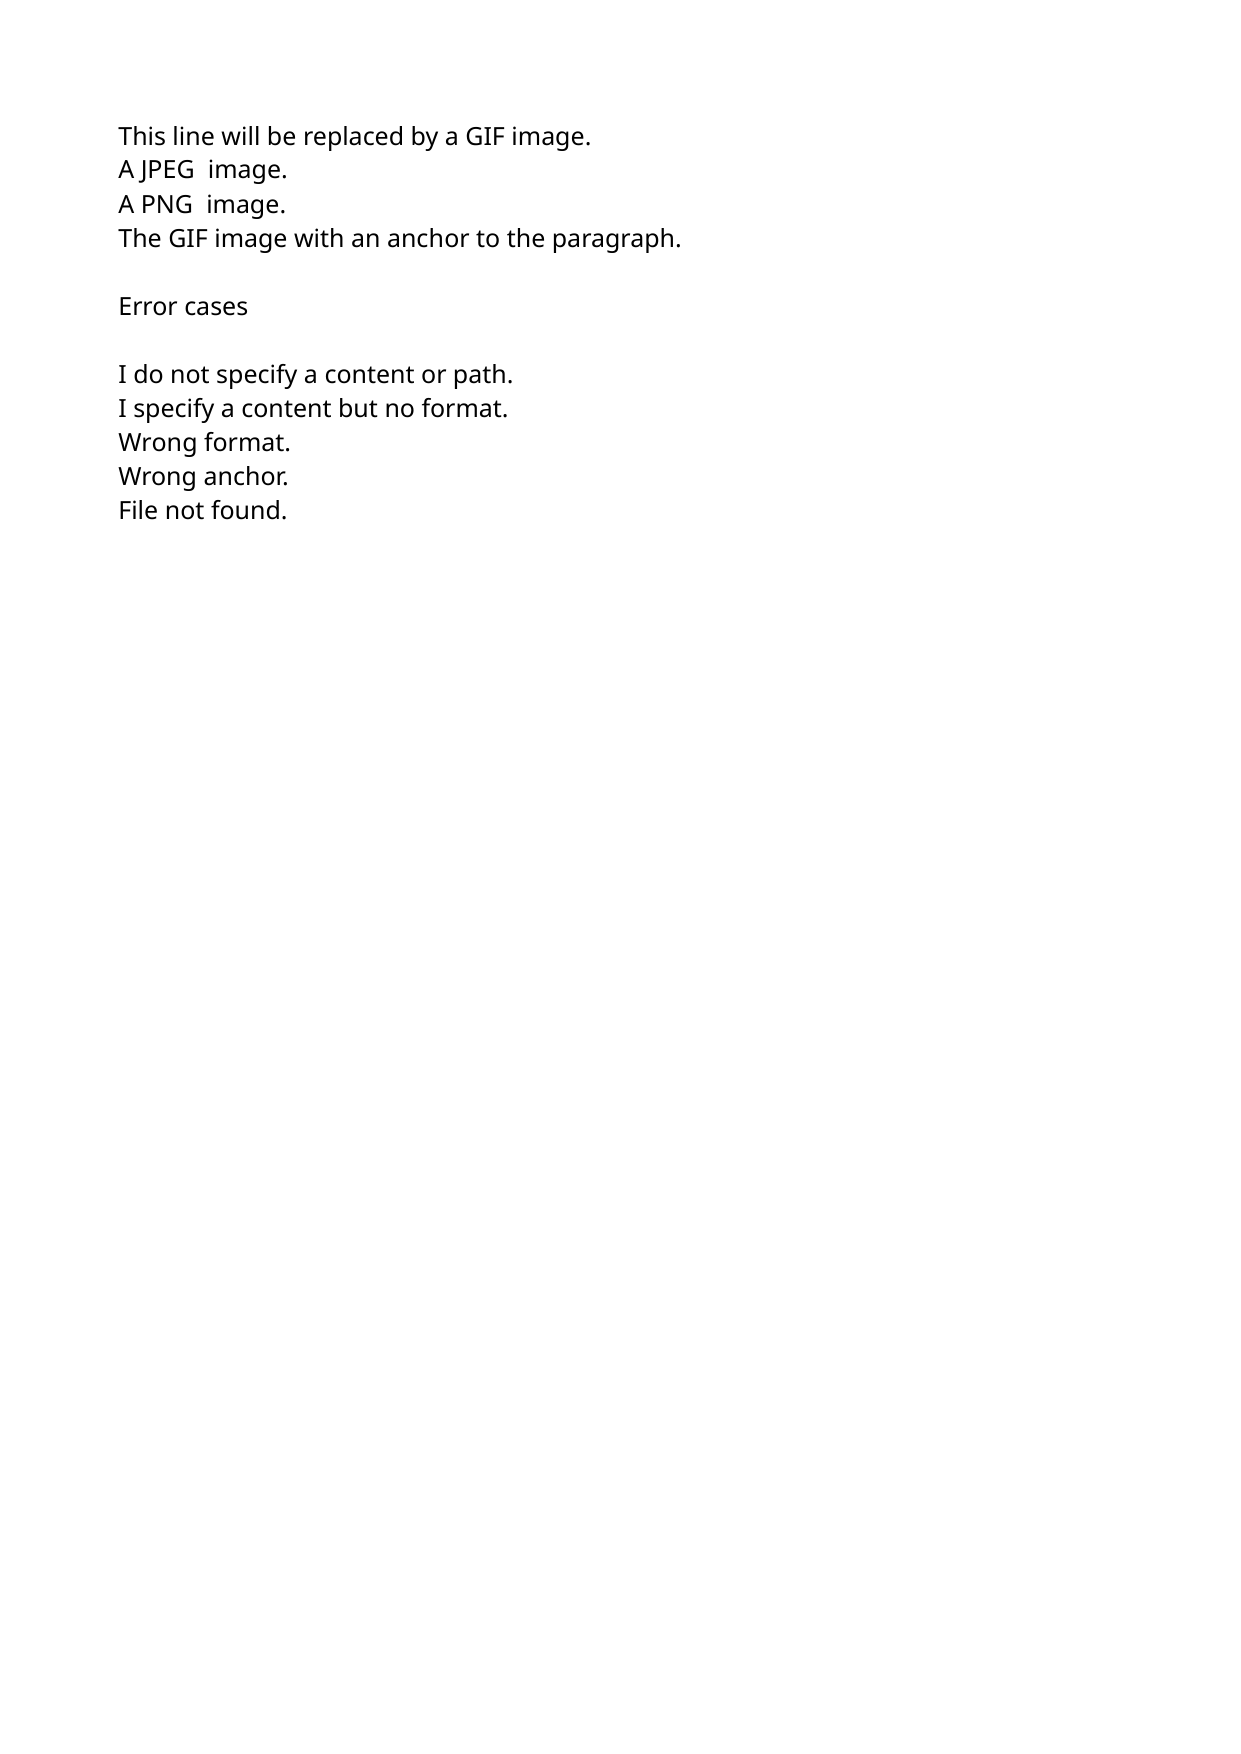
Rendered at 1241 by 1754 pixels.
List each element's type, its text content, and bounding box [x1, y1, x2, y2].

text I do not specify a content or path. [118, 357, 1122, 391]
text Wrong anchor. [118, 459, 1122, 493]
text A JPEG image. [118, 152, 1122, 186]
text File not found. [118, 493, 1122, 527]
text I specify a content but no format. [118, 391, 1122, 425]
text The GIF image with an anchor to the paragraph. [118, 220, 1122, 254]
text This line will be replaced by a GIF image. [118, 118, 1122, 152]
text Error cases [118, 288, 1122, 322]
text Wrong format. [118, 425, 1122, 459]
text A PNG image. [118, 186, 1122, 220]
